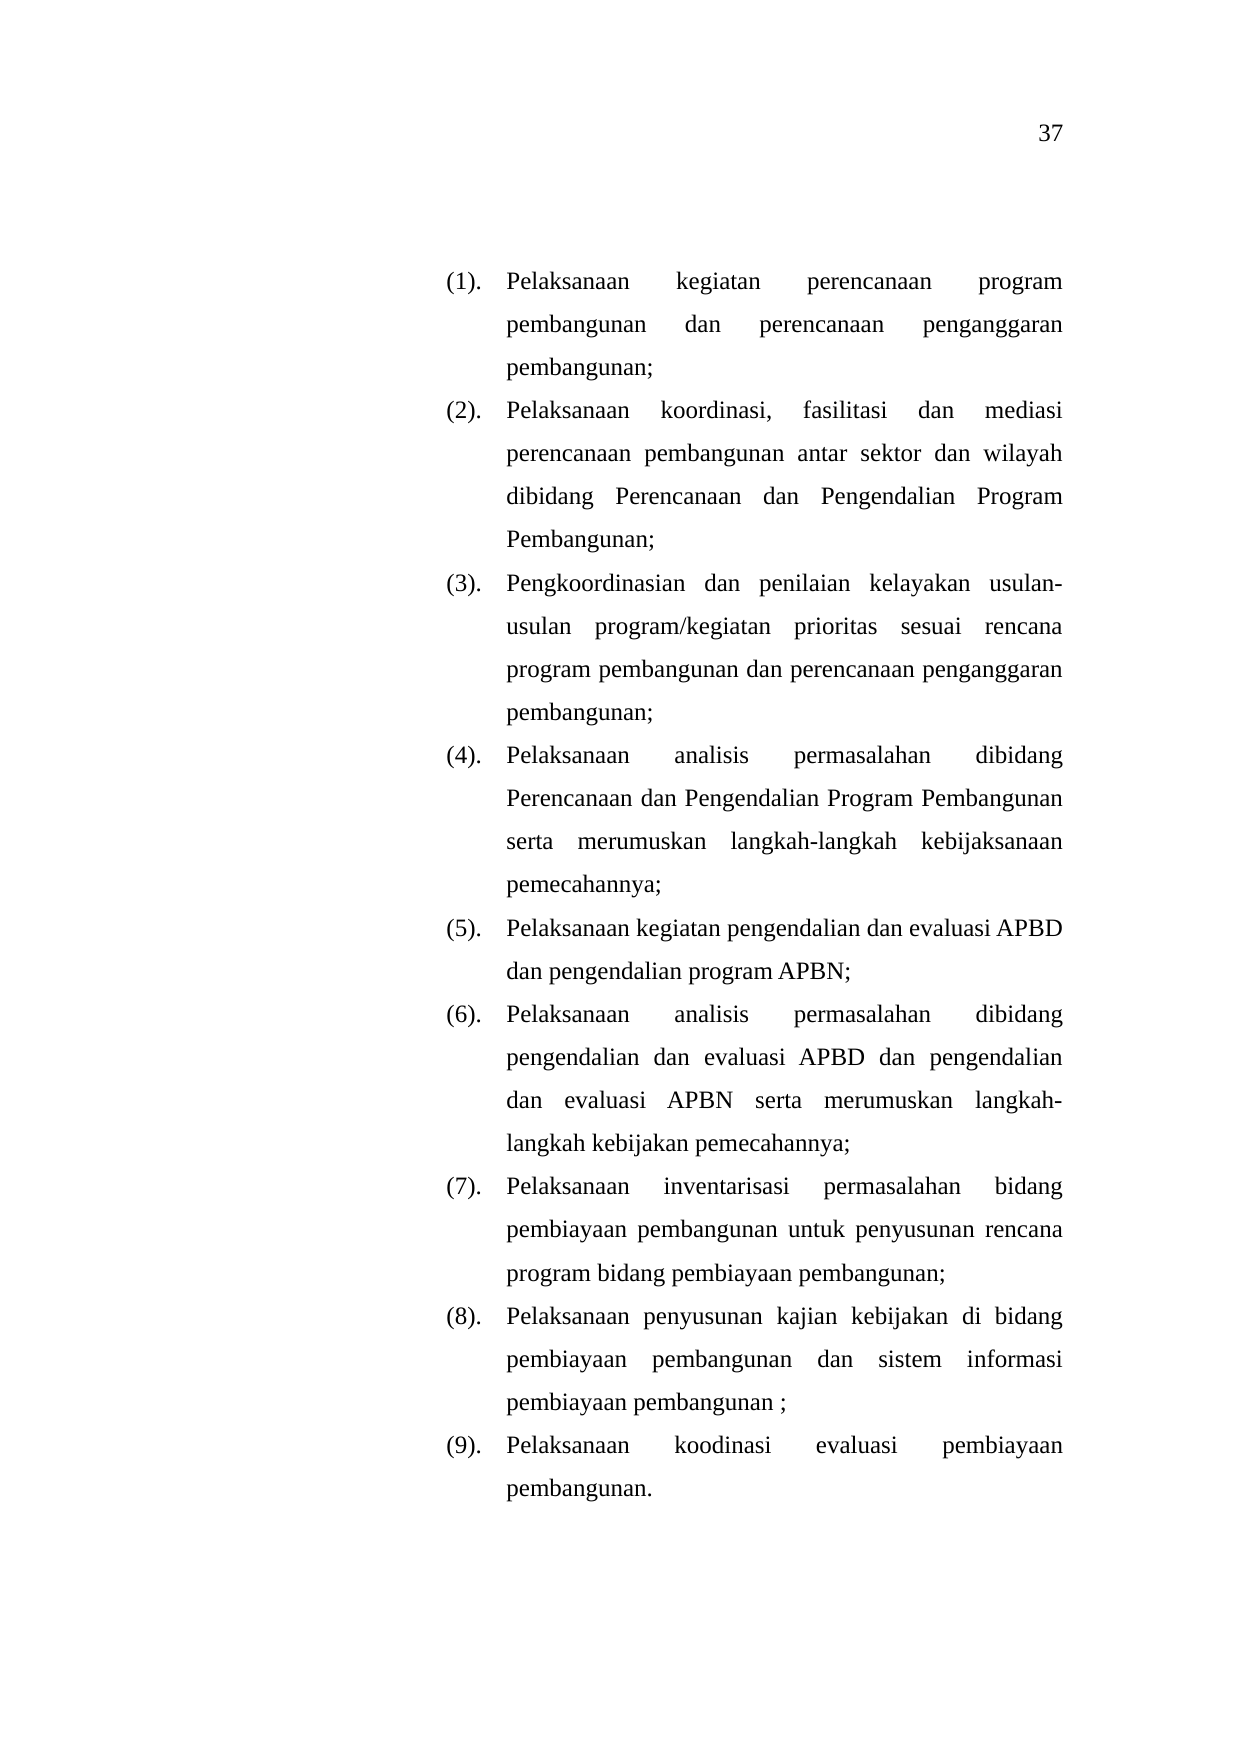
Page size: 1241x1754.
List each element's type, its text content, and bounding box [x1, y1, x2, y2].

list Pelaksanaan kegiatan pengendalian dan evaluasi APBD dan pengendalian program APBN; [446, 913, 1063, 984]
list Pelaksanaan koordinasi, fasilitasi dan mediasi perencanaan pembangunan antar sektor dan wilayah dibidang Perencanaan dan Pengendalian Program Pembangunan; [446, 395, 1063, 553]
list Pelaksanaan penyusunan kajian kebijakan di bidang pembiayaan pembangunan dan sistem informasi pembiayaan pembangunan ; [446, 1301, 1063, 1416]
list Pelaksanaan koodinasi evaluasi pembiayaan pembangunan. [446, 1430, 1063, 1502]
list Pelaksanaan analisis permasalahan dibidang pengendalian dan evaluasi APBD dan pengendalian dan evaluasi APBN serta merumuskan langkah-langkah kebijakan pemecahannya; [446, 999, 1063, 1157]
list Pelaksanaan kegiatan perencanaan program pembangunan dan perencanaan penganggaran pembangunan; [446, 266, 1063, 381]
list Pelaksanaan inventarisasi permasalahan bidang pembiayaan pembangunan untuk penyusunan rencana program bidang pembiayaan pembangunan; [446, 1171, 1063, 1286]
list Pengkoordinasian dan penilaian kelayakan usulan-usulan program/kegiatan prioritas sesuai rencana program pembangunan dan perencanaan penganggaran pembangunan; [446, 568, 1063, 726]
list Pelaksanaan analisis permasalahan dibidang Perencanaan dan Pengendalian Program Pembangunan serta merumuskan langkah-langkah kebijaksanaan pemecahannya; [446, 740, 1063, 898]
